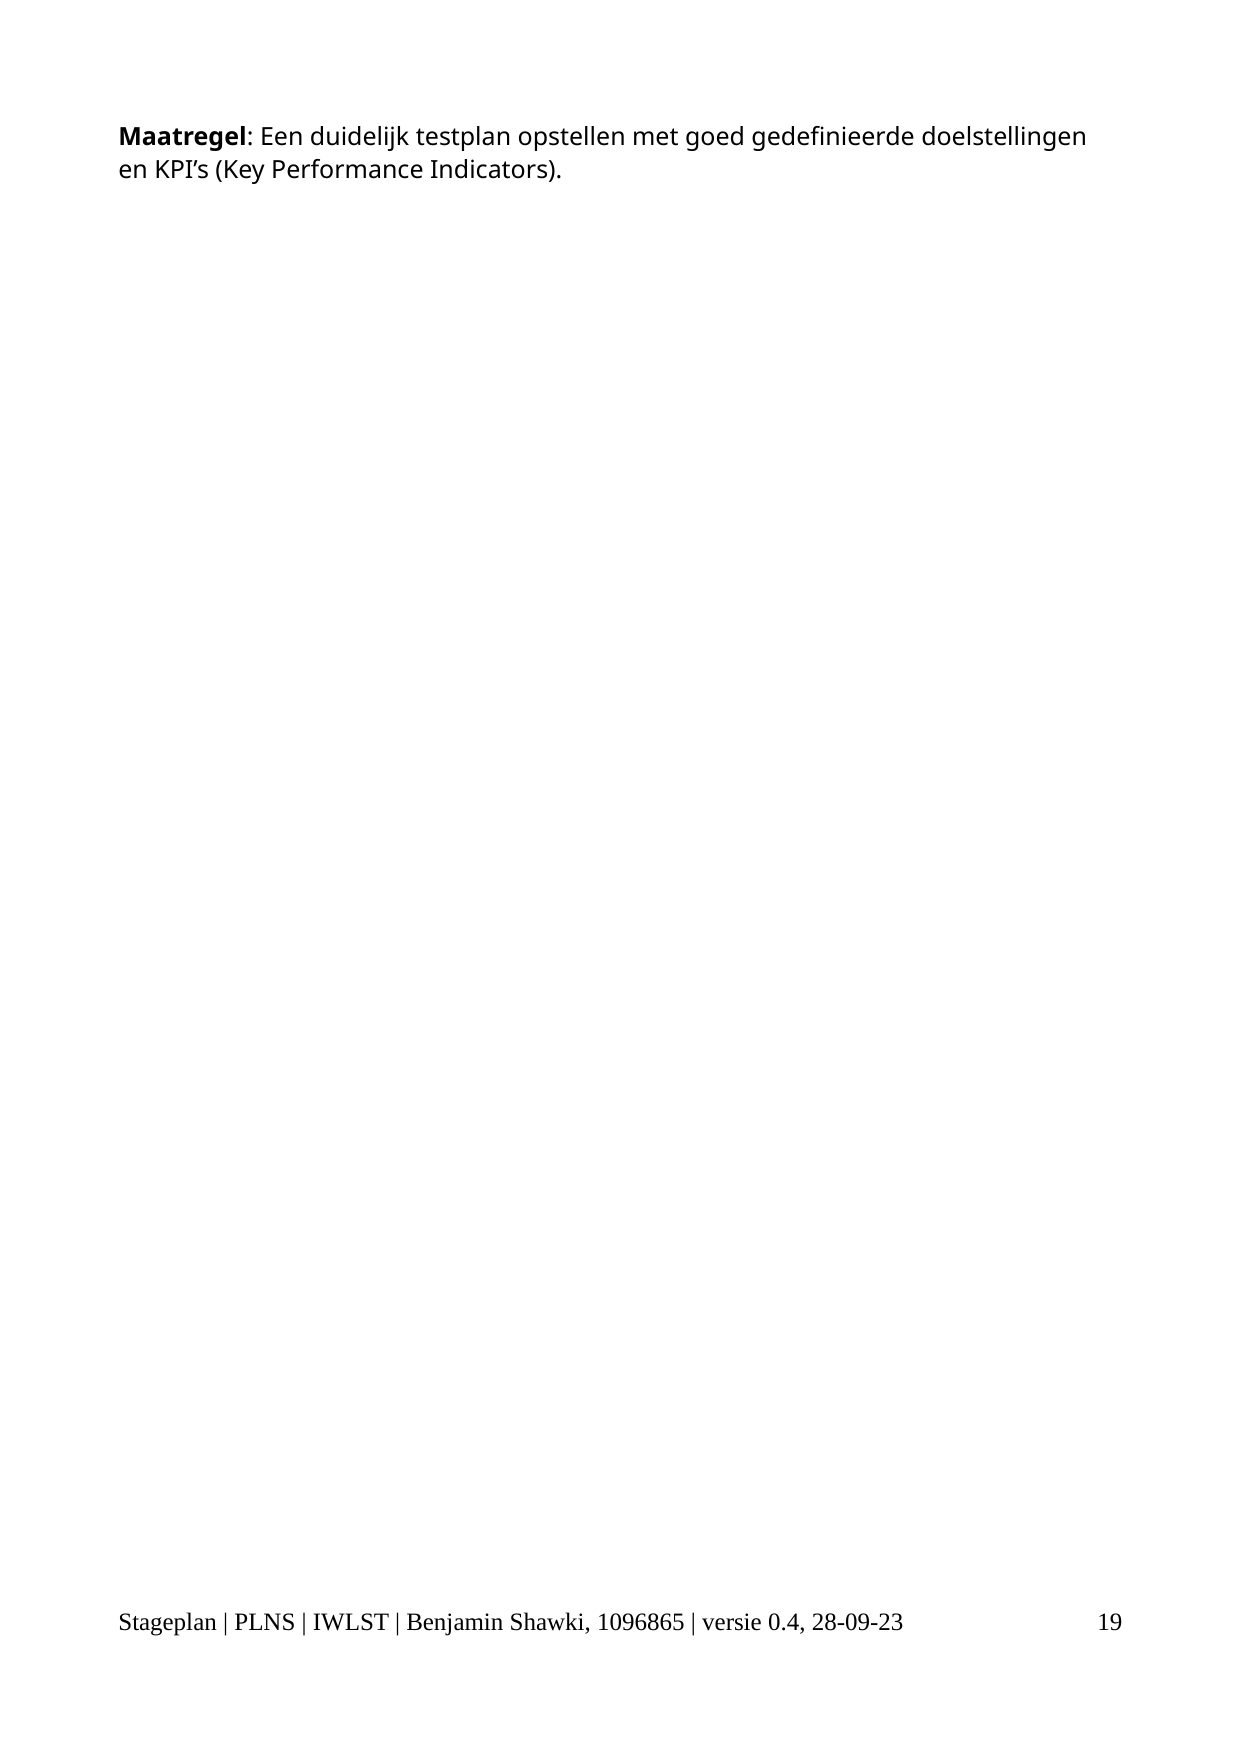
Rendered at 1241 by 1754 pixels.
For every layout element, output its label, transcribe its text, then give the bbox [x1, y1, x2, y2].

text Maatregel: Een duidelijk testplan opstellen met goed gedefinieerde doelstellingen en KPI’s (Key Performance Indicators). [118, 118, 1122, 186]
